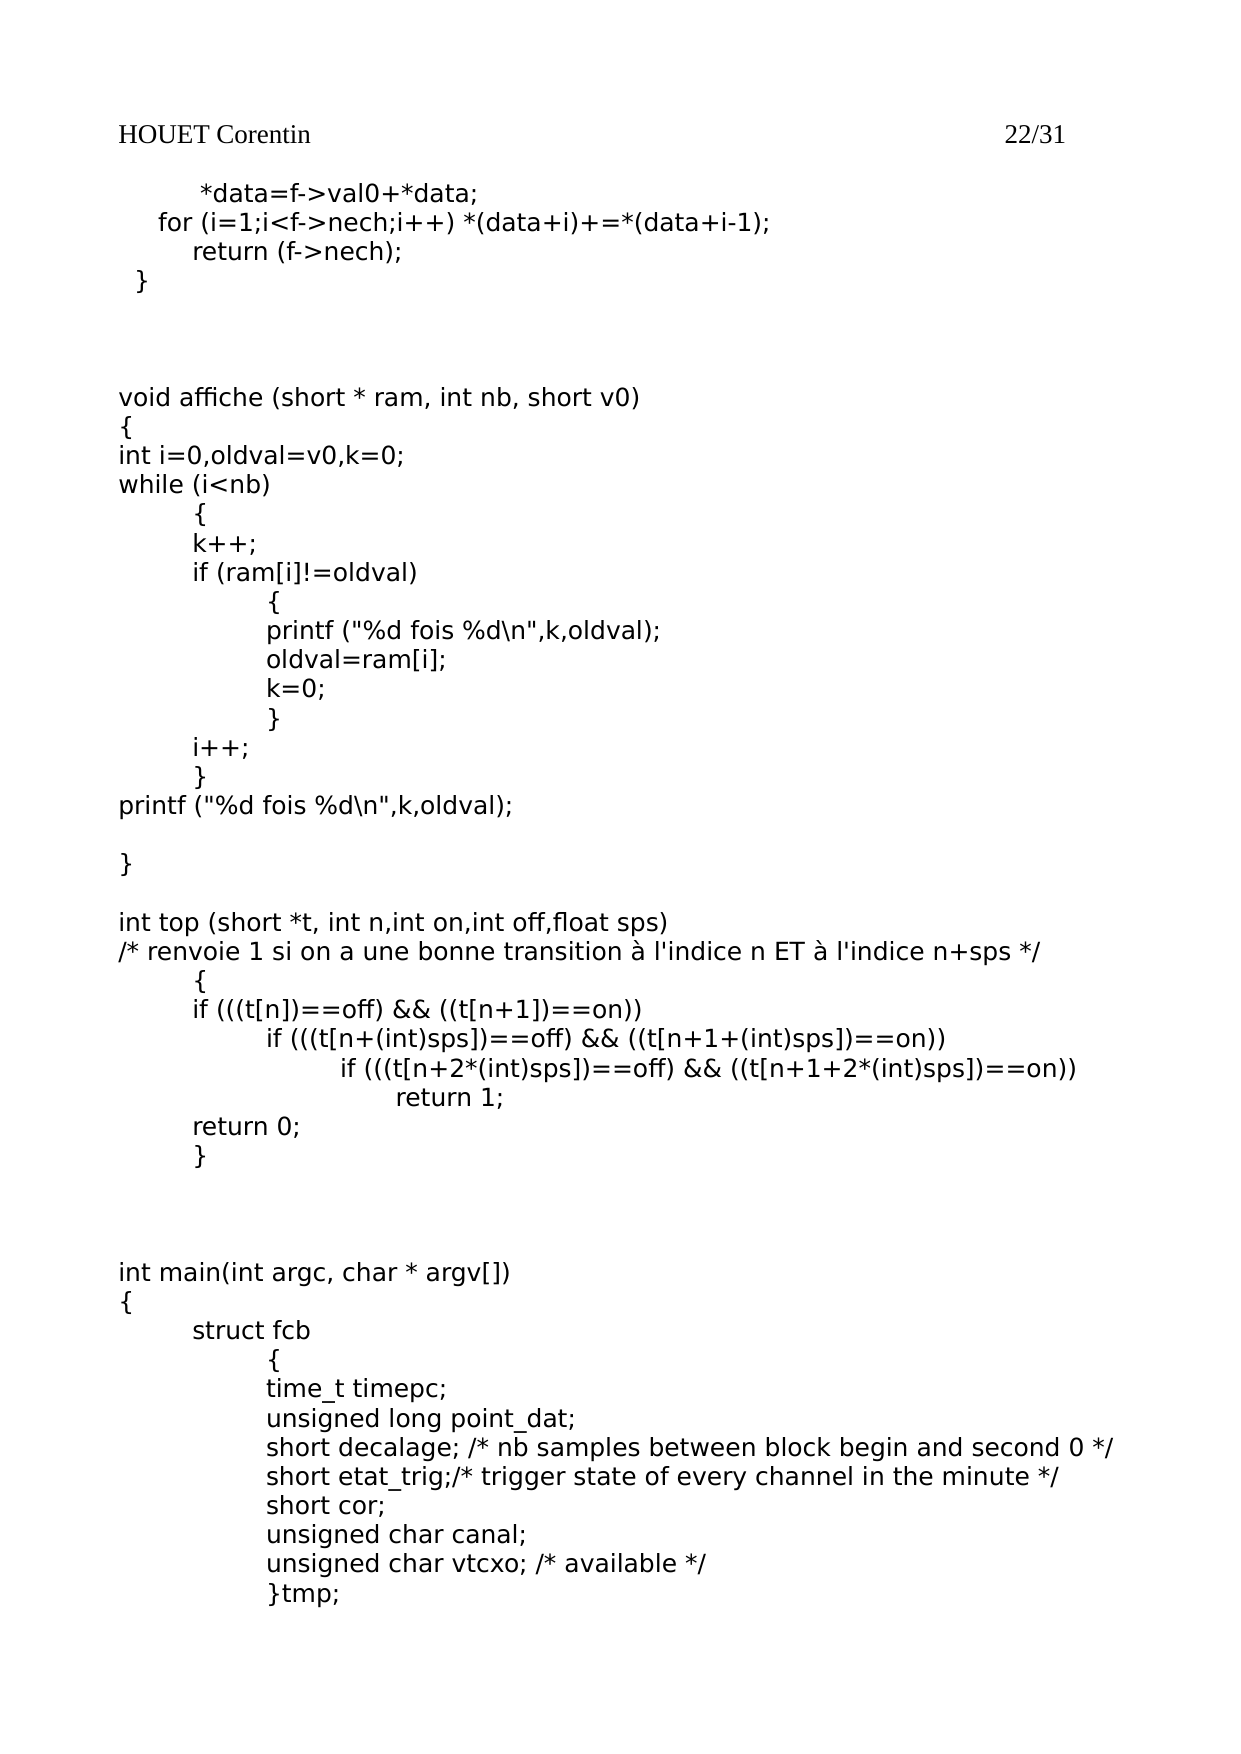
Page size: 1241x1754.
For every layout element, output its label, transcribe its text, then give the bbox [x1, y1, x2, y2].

text printf ("%d fois %d\n",k,oldval); [118, 791, 1122, 820]
text if (((t[n])==off) && ((t[n+1])==on)) [118, 995, 1122, 1024]
text k++; [118, 529, 1122, 558]
text int main(int argc, char * argv[]) [118, 1258, 1122, 1287]
text time_t timepc; [118, 1374, 1122, 1404]
text oldval=ram[i]; [118, 645, 1122, 674]
text *data=f->val0+*data; [118, 179, 1122, 208]
text /* renvoie 1 si on a une bonne transition à l'indice n ET à l'indice n+sps */ [118, 937, 1122, 966]
text }tmp; [118, 1579, 1122, 1608]
text short etat_trig;/* trigger state of every channel in the minute */ [118, 1462, 1122, 1491]
text { [118, 587, 1122, 616]
text struct fcb [118, 1316, 1122, 1345]
text { [118, 1287, 1122, 1316]
text if (ram[i]!=oldval) [118, 558, 1122, 587]
text k=0; [118, 674, 1122, 704]
text { [118, 412, 1122, 441]
text } [118, 762, 1122, 791]
text { [118, 966, 1122, 995]
text int top (short *t, int n,int on,int off,float sps) [118, 908, 1122, 937]
text printf ("%d fois %d\n",k,oldval); [118, 616, 1122, 645]
text while (i<nb) [118, 470, 1122, 499]
text } [118, 704, 1122, 733]
text if (((t[n+2*(int)sps])==off) && ((t[n+1+2*(int)sps])==on)) [118, 1054, 1122, 1083]
text unsigned long point_dat; [118, 1404, 1122, 1433]
text { [118, 1345, 1122, 1374]
text { [118, 499, 1122, 529]
text return 1; [118, 1083, 1122, 1112]
text } [118, 266, 1122, 295]
text } [118, 849, 1122, 879]
text i++; [118, 733, 1122, 762]
text return (f->nech); [118, 237, 1122, 266]
text return 0; [118, 1112, 1122, 1141]
text short cor; [118, 1491, 1122, 1520]
text void affiche (short * ram, int nb, short v0) [118, 383, 1122, 412]
text int i=0,oldval=v0,k=0; [118, 441, 1122, 470]
text unsigned char vtcxo; /* available */ [118, 1549, 1122, 1579]
text for (i=1;i<f->nech;i++) *(data+i)+=*(data+i-1); [118, 208, 1122, 237]
text unsigned char canal; [118, 1520, 1122, 1549]
text if (((t[n+(int)sps])==off) && ((t[n+1+(int)sps])==on)) [118, 1024, 1122, 1054]
text } [118, 1141, 1122, 1170]
text short decalage; /* nb samples between block begin and second 0 */ [118, 1433, 1122, 1462]
